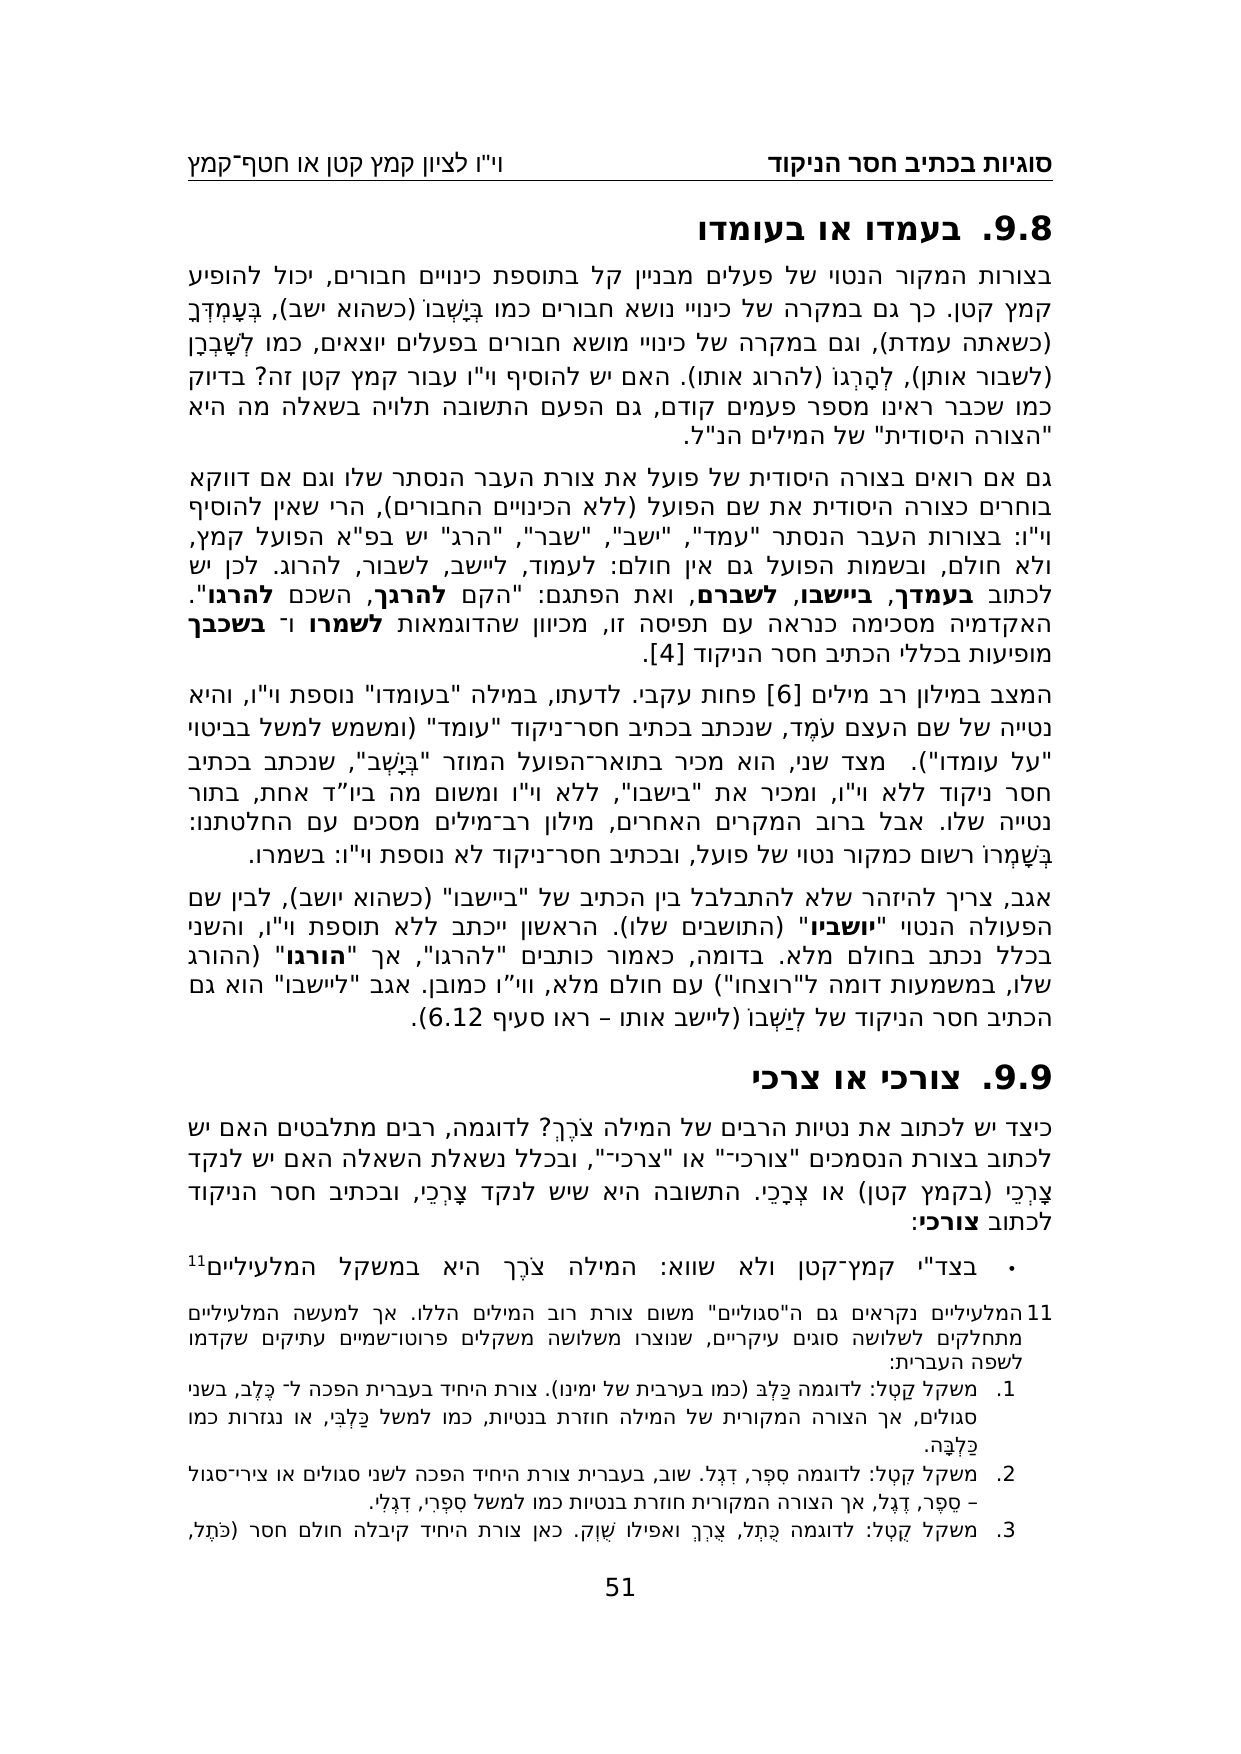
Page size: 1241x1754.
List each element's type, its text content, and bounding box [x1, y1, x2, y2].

list משקל קִטְל: לדוגמה סִפְר, דִגְל. שוב, בעברית צורת היחיד הפכה לשני סגולים או צירי־סגול – סֵפֶר, דֶגֶל, אך הצורה המקורית חוזרת בנטיות כמו למשל סִפְרִי, דִגְלִי. [187, 1459, 1016, 1515]
text גם אם רואים בצורה היסודית של פועל את צורת העבר הנסתר שלו וגם אם דווקא בוחרים כצורה היסודית את שם הפועל (ללא הכינויים החבורים), הרי שאין להוסיף וי"ו: בצורות העבר הנסתר "עמד", "ישב", "שבר", "הרג" יש בפ"א הפועל קמץ, ולא חולם, ובשמות הפועל גם אין חולם: לעמוד, ליישב, לשבור, להרוג. לכן יש לכתוב בעמדך, ביישבו, לשברם, ואת הפתגם: "הקם להרגך, השכם להרגו". האקדמיה מסכימה כנראה עם תפיסה זו, מכיוון שהדוגמאות לשמרו ו־ בשכבך מופיעות בכללי הכתיב חסר הניקוד [4]. [187, 463, 1053, 668]
list משקל קֻטְל: לדוגמה כֻּתְל, צֻרְךְ ואפילו שֻׁוְק. כאן צורת היחיד קיבלה חולם חסר (כֹּתֶל, [187, 1515, 1016, 1543]
list בצד"י קמץ־קטן ולא שווא: המילה צֹרֶך היא במשקל המלעיליים (הנקראים גם “סֶגוֹליים”), כמו המילה מֶלֶך. אצל המלעיליים, התנועה באות הראשונה אובדת בצורת הנפרדים: כך מְלָכִים וגם צְרָכִים. אך בנטיות צורת הרבים, התנועה חוזרת תוך שינוי (חזרה לתנועה המקורית במקור הפרוטו־שמי): כך מַלְכֵי וגם צָרְכֵי. [187, 1249, 1016, 1283]
text כיצד יש לכתוב את נטיות הרבים של המילה צֹרֶךְ? לדוגמה, רבים מתלבטים האם יש לכתוב בצורת הנסמכים "צורכי־" או "צרכי־", ובכלל נשאלת השאלה האם יש לנקד צָרְכֵי (בקמץ קטן) או צְרָכֵי. התשובה היא שיש לנקד צָרְכֵי, ובכתיב חסר הניקוד לכתוב צורכי: [187, 1110, 1053, 1236]
text בצורות המקור הנטוי של פעלים מבניין קל בתוספת כינויים חבורים, יכול להופיע קמץ קטן. כך גם במקרה של כינויי נושא חבורים כמו בְּיָשְׁבוֹ (כשהוא ישב), בְּעָמְדְּךָ (כשאתה עמדת), וגם במקרה של כינויי מושא חבורים בפעלים יוצאים, כמו לְשָׁבְרָן (לשבור אותן), לְהָרְגוֹ (להרוג אותו). האם יש להוסיף וי"ו עבור קמץ קטן זה? בדיוק כמו שכבר ראינו מספר פעמים קודם, גם הפעם התשובה תלויה בשאלה מה היא "הצורה היסודית" של המילים הנ"ל. [187, 261, 1053, 451]
text המצב במילון רב מילים [6] פחות עקבי. לדעתו, במילה "בעומדו" נוספת וי"ו, והיא נטייה של שם העצם עֹמֶד, שנכתב בכתיב חסר־ניקוד "עומד" (ומשמש למשל בביטוי "על עומדו"). מצד שני, הוא מכיר בתואר־הפועל המוזר "בְּיָשְׁב", שנכתב בכתיב חסר ניקוד ללא וי"ו, ומכיר את "בישבו", ללא וי"ו ומשום מה ביו”ד אחת, בתור נטייה שלו. אבל ברוב המקרים האחרים, מילון רב־מילים מסכים עם החלטתנו: בְּשָׁמְרוֹ רשום כמקור נטוי של פועל, ובכתיב חסר־ניקוד לא נוספת וי"ו: בשמרו. [187, 681, 1053, 870]
subtitle בעמדו או בעומדו [187, 210, 1053, 248]
text אגב, צריך להיזהר שלא להתבלבל בין הכתיב של "ביישבו" (כשהוא יושב), לבין שם הפעולה הנטוי "יושביו" (התושבים שלו). הראשון ייכתב ללא תוספת וי"ו, והשני בכלל נכתב בחולם מלא. בדומה, כאמור כותבים "להרגו", אך "הורגו" (ההורג שלו, במשמעות דומה ל"רוצחו") עם חולם מלא, ווי”ו כמובן. אגב "ליישבו" הוא גם הכתיב חסר הניקוד של לְיַשְּׁבוֹ (ליישב אותו – ראו סעיף 6.12). [187, 883, 1053, 1034]
list המלעיליים נקראים גם ה"סגוליים" משום צורת רוב המילים הללו. אך למעשה המלעיליים מתחלקים לשלושה סוגים עיקריים, שנוצרו משלושה משקלים פרוטו־שמיים עתיקים שקדמו לשפה העברית: [187, 1301, 1053, 1374]
list משקל קַטְל: לדוגמה כַּלְבּ (כמו בערבית של ימינו). צורת היחיד בעברית הפכה ל־ כֶּלֶב, בשני סגולים, אך הצורה המקורית של המילה חוזרת בנטיות, כמו למשל כַּלְבִּי, או נגזרות כמו כַּלְבָּה. [187, 1374, 1016, 1459]
subtitle צורכי או צרכי [187, 1059, 1053, 1097]
